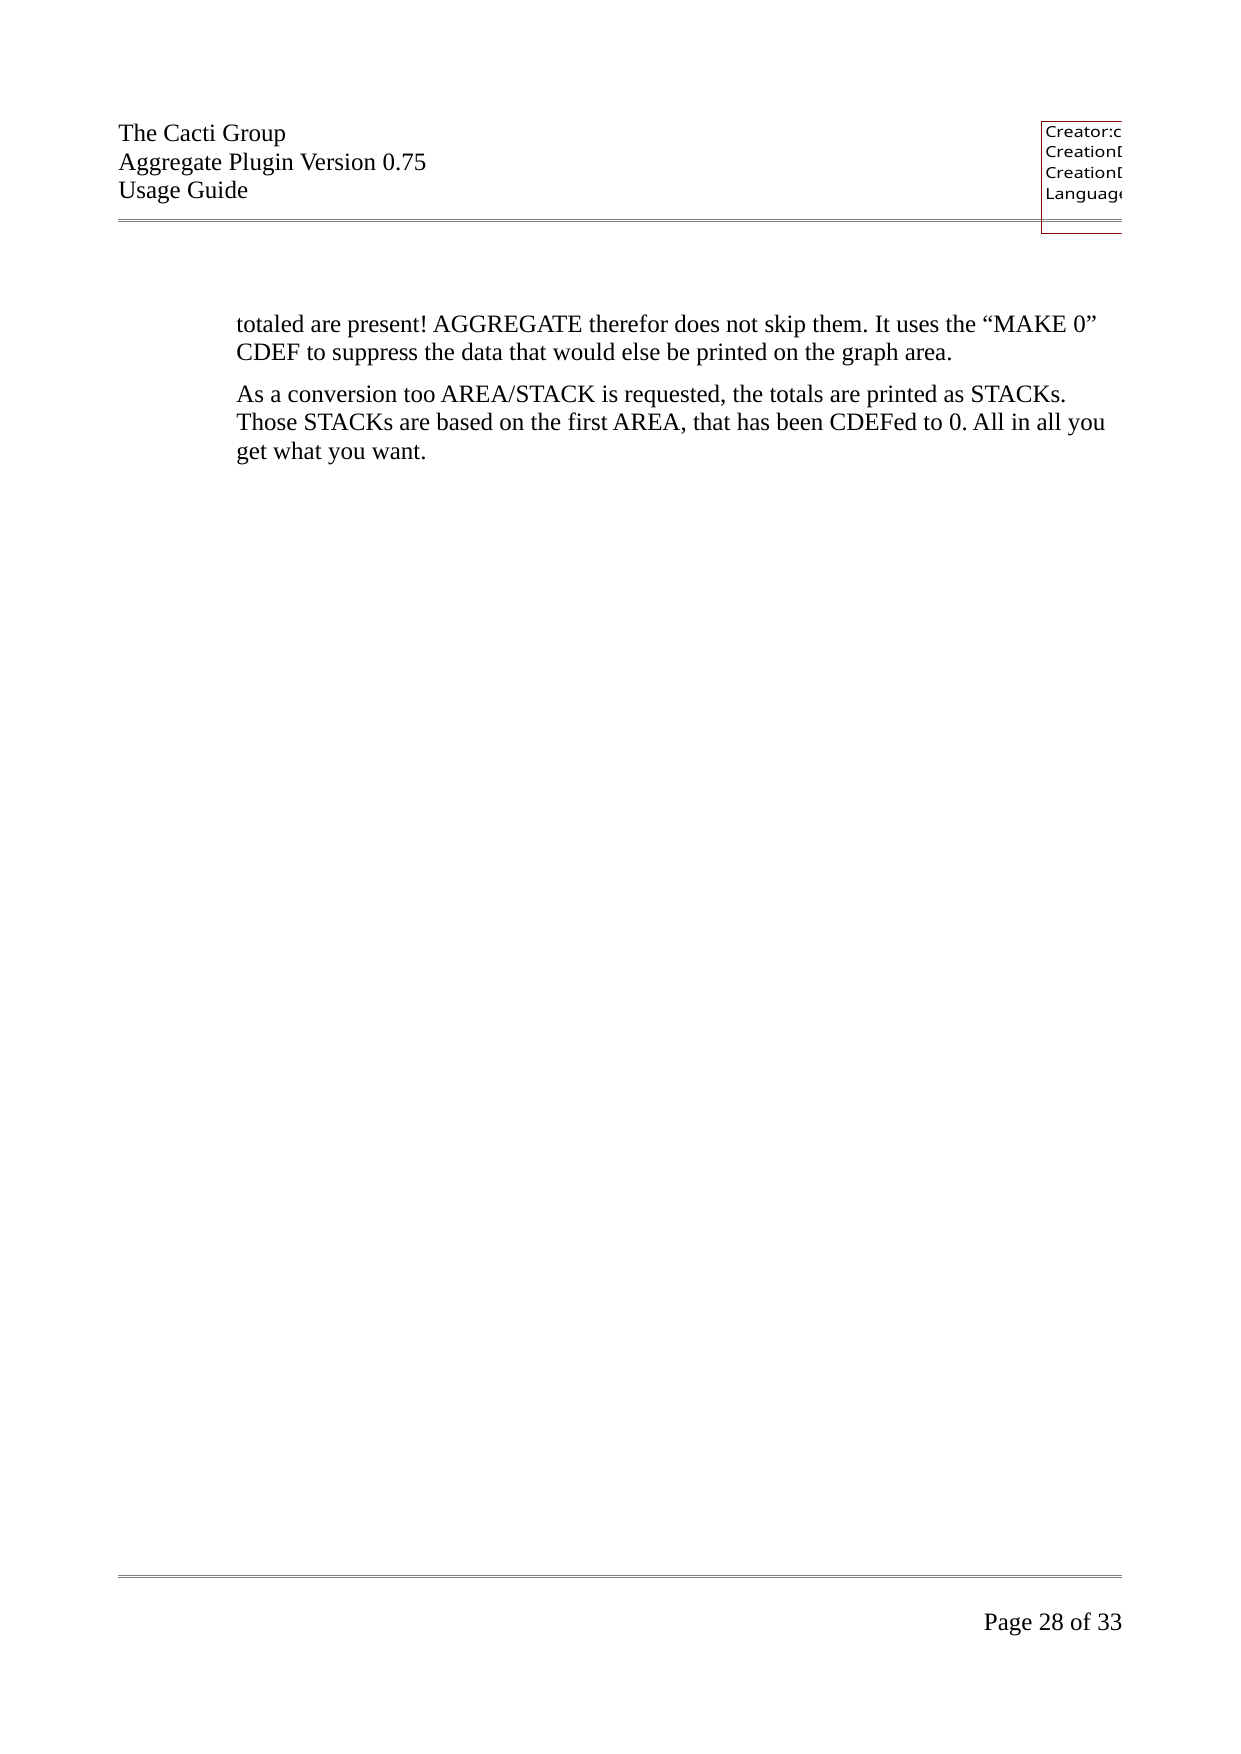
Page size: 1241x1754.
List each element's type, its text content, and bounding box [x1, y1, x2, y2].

text totaled are present! AGGREGATE therefor does not skip them. It uses the “MAKE 0” CDEF to suppress the data that would else be printed on the graph area. [236, 309, 1122, 366]
text As a conversion too AREA/STACK is requested, the totals are printed as STACKs. Those STACKs are based on the first AREA, that has been CDEFed to 0. All in all you get what you want. [236, 379, 1122, 465]
